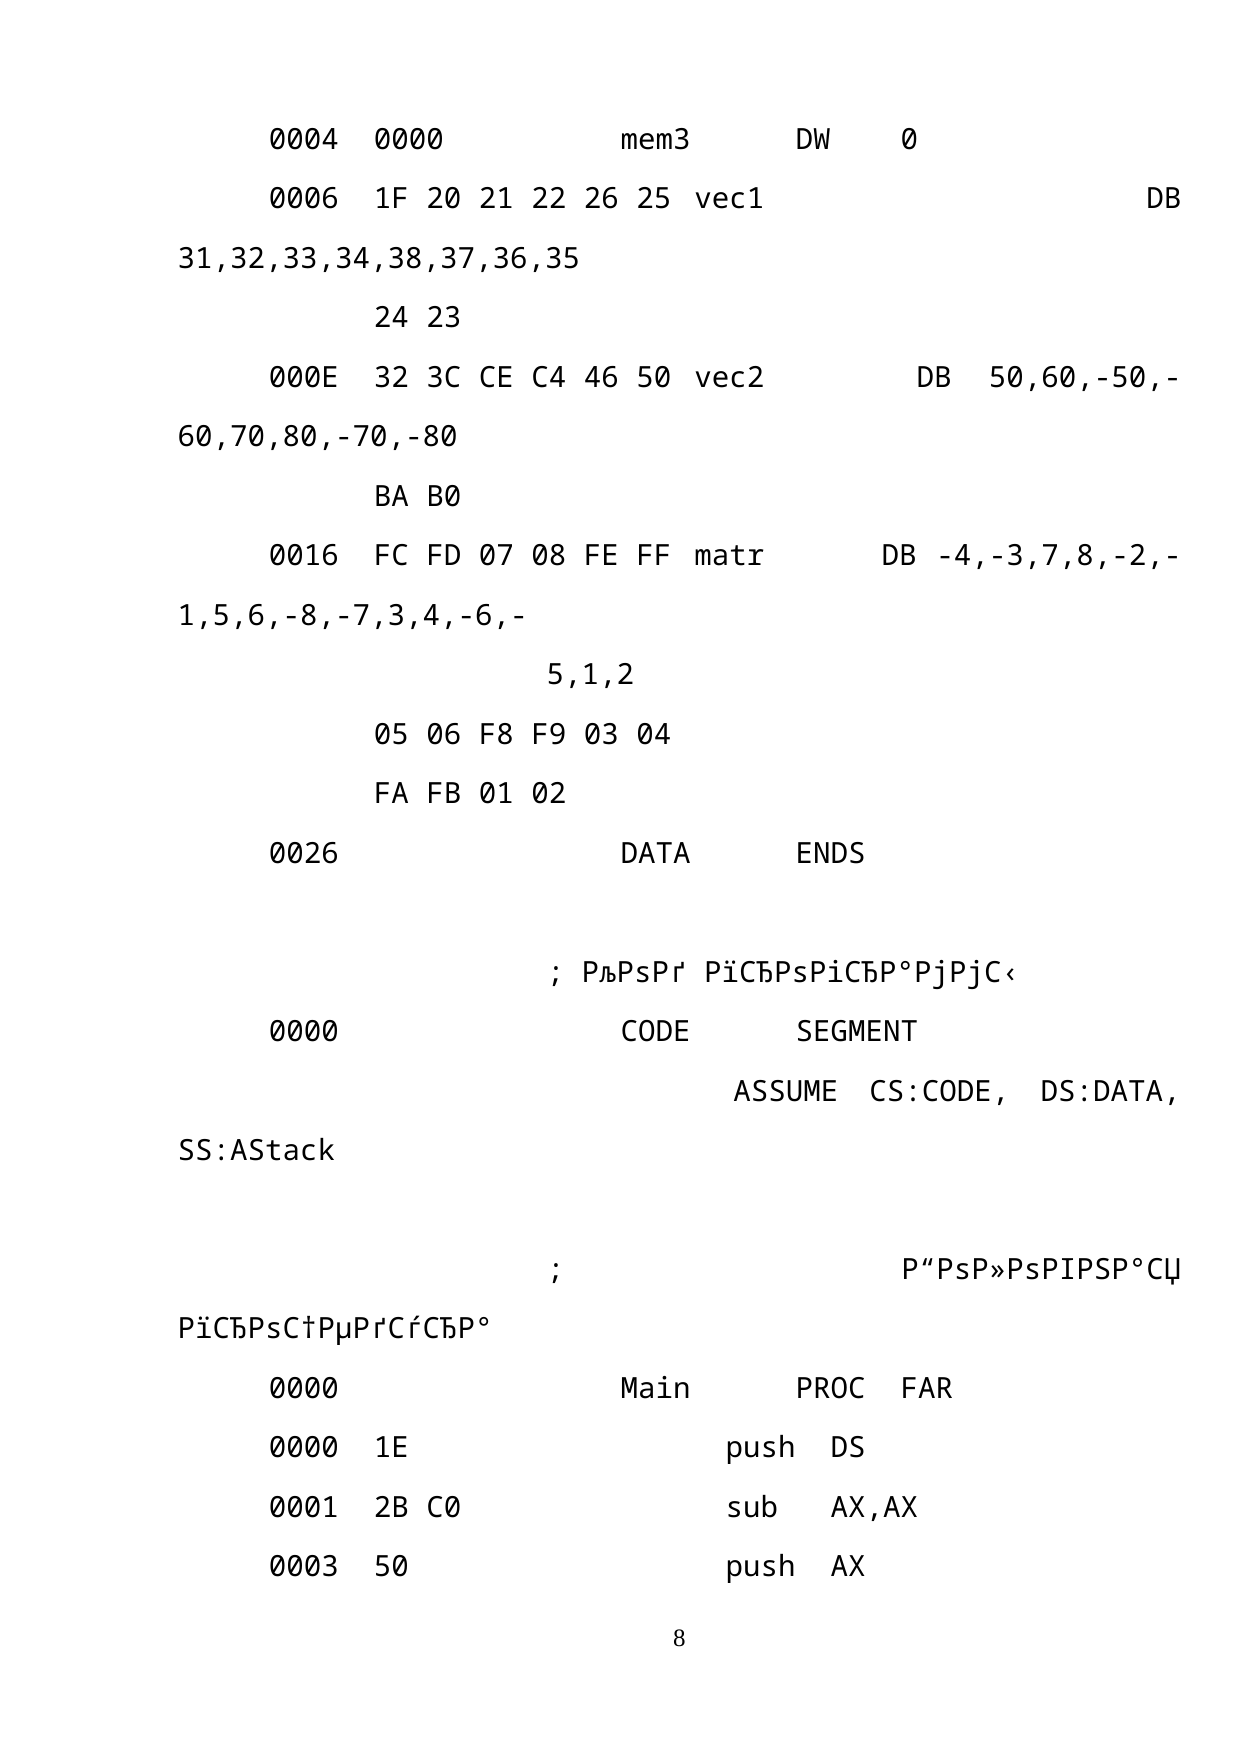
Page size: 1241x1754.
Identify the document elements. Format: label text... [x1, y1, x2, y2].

text BA B0 [177, 475, 1181, 515]
text ; РљРѕРґ РїСЂРѕРіСЂР°РјРјС‹ [177, 951, 1181, 991]
text 0003 50 push AX [177, 1546, 1181, 1585]
text 000E 32 3C CE C4 46 50 vec2 DB 50,60,-50,-60,70,80,-70,-80 [177, 356, 1181, 455]
text FA FB 01 02 [177, 772, 1181, 812]
text ; Р“РѕР»РѕРІРЅР°СЏ РїСЂРѕС†РµРґСѓСЂР° [177, 1248, 1181, 1347]
text 0004 0000 mem3 DW 0 [177, 118, 1181, 158]
text 0000 CODE SEGMENT [177, 1010, 1181, 1050]
text 5,1,2 [177, 653, 1181, 693]
text 24 23 [177, 297, 1181, 336]
text 0006 1F 20 21 22 26 25 vec1 DB 31,32,33,34,38,37,36,35 [177, 178, 1181, 277]
text 0001 2B C0 sub AX,AX [177, 1486, 1181, 1526]
text 0016 FC FD 07 08 FE FF matr DB -4,-3,7,8,-2,-1,5,6,-8,-7,3,4,-6,- [177, 534, 1181, 634]
text ASSUME CS:CODE, DS:DATA, SS:AStack [177, 1070, 1181, 1169]
text 0000 Main PROC FAR [177, 1367, 1181, 1407]
text 0026 DATA ENDS [177, 832, 1181, 872]
text 05 06 F8 F9 03 04 [177, 713, 1181, 753]
text 0000 1E push DS [177, 1427, 1181, 1466]
